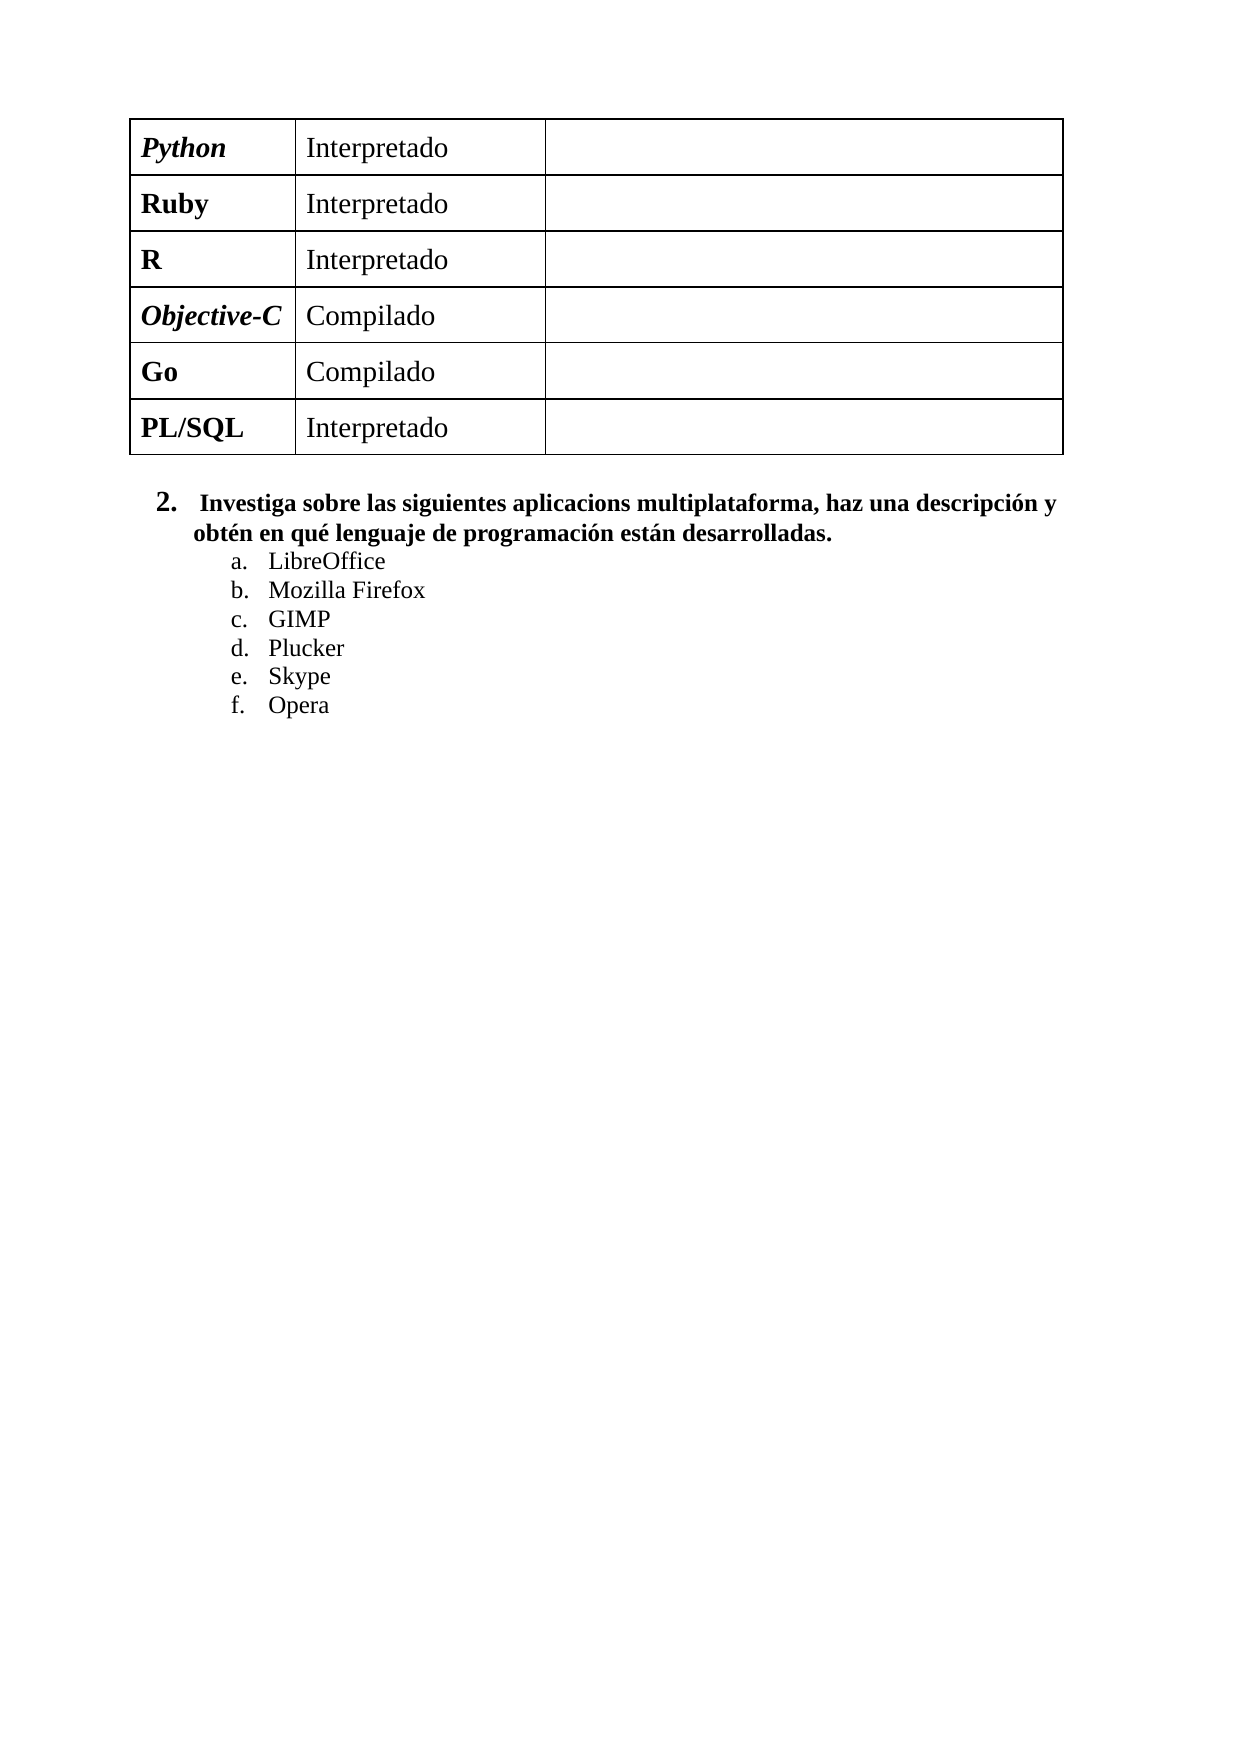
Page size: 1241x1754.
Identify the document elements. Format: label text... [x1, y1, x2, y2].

table_cell Interpretado [296, 176, 545, 230]
table_cell [546, 288, 1062, 342]
list Plucker [231, 633, 1122, 661]
list Mozilla Firefox [231, 575, 1122, 604]
table_cell Compilado [296, 343, 545, 398]
list Investiga sobre las siguientes aplicacions multiplataforma, haz una descripción y obtén en qué lenguaje de programación están desarrolladas. [156, 484, 1122, 546]
table_cell R [131, 232, 295, 286]
table_cell [546, 343, 1062, 398]
table_cell Compilado [296, 288, 545, 342]
table_cell [546, 400, 1062, 454]
list GIMP [231, 604, 1122, 633]
table_cell Python [131, 120, 295, 174]
table_cell [546, 176, 1062, 230]
table_cell PL/SQL [131, 400, 295, 454]
table_cell Interpretado [296, 120, 545, 174]
list Skype [231, 661, 1122, 690]
list Opera [231, 690, 1122, 719]
table_cell Go [131, 343, 295, 398]
table_cell [546, 120, 1062, 174]
table_cell Objective-C [131, 288, 295, 342]
table_cell [546, 232, 1062, 286]
table_cell Ruby [131, 176, 295, 230]
table_cell Interpretado [296, 400, 545, 454]
list LibreOffice [231, 546, 1122, 575]
table_cell Interpretado [296, 232, 545, 286]
